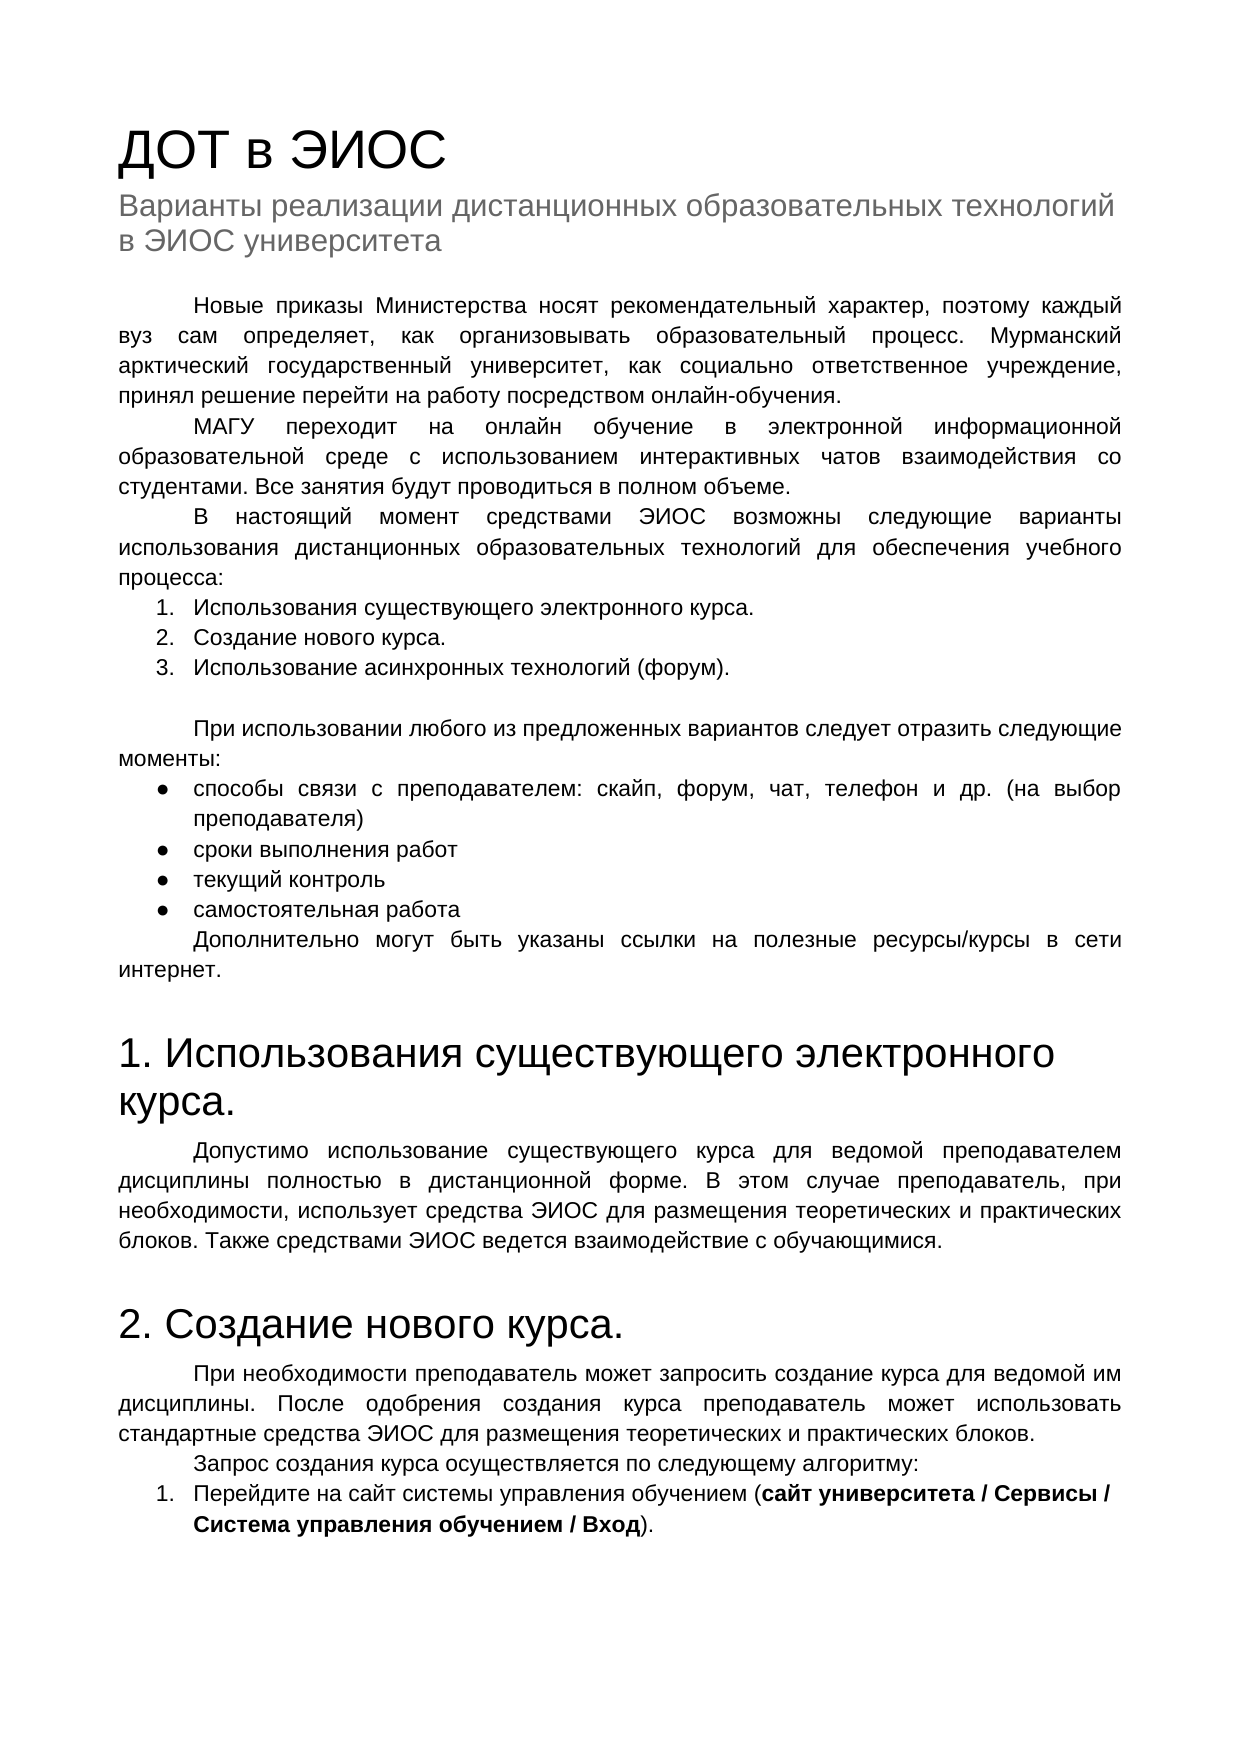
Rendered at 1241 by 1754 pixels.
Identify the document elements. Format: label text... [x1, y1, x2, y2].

text Дополнительно могут быть указаны ссылки на полезные ресурсы/курсы в сети интернет. [118, 926, 1122, 983]
list самостоятельная работа [156, 896, 1122, 922]
subtitle Варианты реализации дистанционных образовательных технологий в ЭИОС университета [118, 187, 1122, 258]
text Допустимо использование существующего курса для ведомой преподавателем дисциплины полностью в дистанционной форме. В этом случае преподаватель, при необходимости, использует средства ЭИОС для размещения теоретических и практических блоков. Также средствами ЭИОС ведется взаимодействие с обучающимися. [118, 1137, 1122, 1253]
list текущий контроль [156, 866, 1122, 892]
list Перейдите на сайт системы управления обучением (сайт университета / Сервисы / Система управления обучением / Вход). [156, 1480, 1122, 1537]
title ДОТ в ЭИОС [118, 118, 1122, 180]
text МАГУ переходит на онлайн обучение в электронной информационной образовательной среде с использованием интерактивных чатов взаимодействия со студентами. Все занятия будут проводиться в полном объеме. [118, 413, 1122, 499]
text При необходимости преподаватель может запросить создание курса для ведомой им дисциплины. После одобрения создания курса преподаватель может использовать стандартные средства ЭИОС для размещения теоретических и практических блоков. [118, 1359, 1122, 1446]
subtitle 1. Использования существующего электронного курса. [118, 1028, 1122, 1124]
list сроки выполнения работ [156, 836, 1122, 862]
list способы связи с преподавателем: скайп, форум, чат, телефон и др. (на выбор преподавателя) [156, 775, 1122, 832]
text В настоящий момент средствами ЭИОС возможны следующие варианты использования дистанционных образовательных технологий для обеспечения учебного процесса: [118, 503, 1122, 590]
text Запрос создания курса осуществляется по следующему алгоритму: [118, 1450, 1122, 1476]
text Новые приказы Министерства носят рекомендательный характер, поэтому каждый вуз сам определяет, как организовывать образовательный процесс. Мурманский арктический государственный университет, как социально ответственное учреждение, принял решение перейти на работу посредством онлайн-обучения. [118, 292, 1122, 409]
list Создание нового курса. [156, 624, 1122, 650]
list Использования существующего электронного курса. [156, 594, 1122, 620]
text При использовании любого из предложенных вариантов следует отразить следующие моменты: [118, 715, 1122, 771]
subtitle 2. Создание нового курса. [118, 1299, 1122, 1347]
list Использование асинхронных технологий (форум). [156, 654, 1122, 681]
